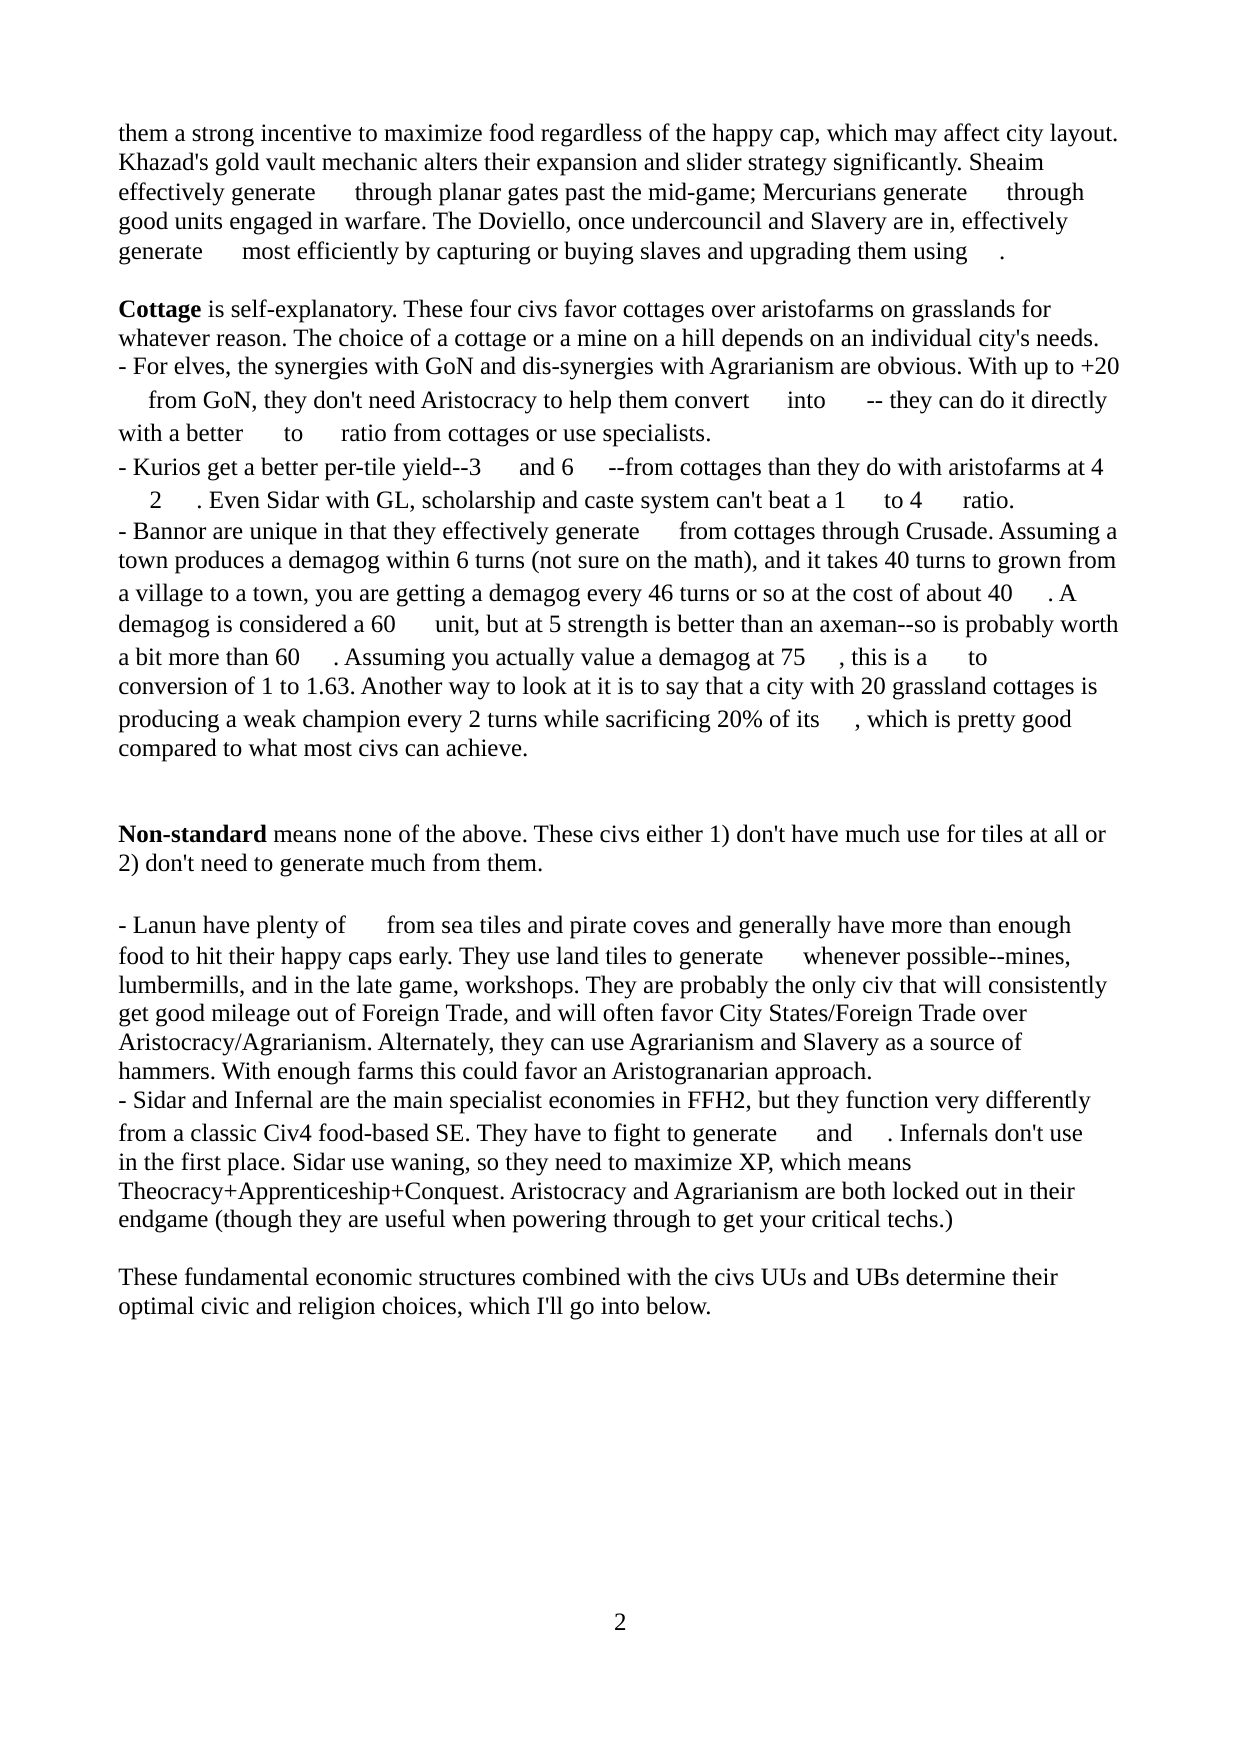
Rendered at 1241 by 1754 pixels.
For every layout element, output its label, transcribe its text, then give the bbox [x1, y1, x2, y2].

text Non-standard means none of the above. These civs either 1) don't have much use for tiles at all or 2) don't need to generate much from them. - Lanun have plenty of from sea tiles and pirate coves and generally have more than enough food to hit their happy caps early. They use land tiles to generate whenever possible--mines, lumbermills, and in the late game, workshops. They are probably the only civ that will consistently get good mileage out of Foreign Trade, and will often favor City States/Foreign Trade over Aristocracy/Agrarianism. Alternately, they can use Agrarianism and Slavery as a source of hammers. With enough farms this could favor an Aristogranarian approach. - Sidar and Infernal are the main specialist economies in FFH2, but they function very differently from a classic Civ4 food-based SE. They have to fight to generate and . Infernals don't use in the first place. Sidar use waning, so they need to maximize XP, which means Theocracy+Apprenticeship+Conquest. Aristocracy and Agrarianism are both locked out in their endgame (though they are useful when powering through to get your critical techs.) These fundamental economic structures combined with the civs UUs and UBs determine their optimal civic and religion choices, which I'll go into below. [118, 819, 1122, 1319]
text them a strong incentive to maximize food regardless of the happy cap, which may affect city layout. Khazad's gold vault mechanic alters their expansion and slider strategy significantly. Sheaim effectively generate through planar gates past the mid-game; Mercurians generate through good units engaged in warfare. The Doviello, once undercouncil and Slavery are in, effectively generate most efficiently by capturing or buying slaves and upgrading them using . Cottage is self-explanatory. These four civs favor cottages over aristofarms on grasslands for whatever reason. The choice of a cottage or a mine on a hill depends on an individual city's needs. - For elves, the synergies with GoN and dis-synergies with Agrarianism are obvious. With up to +20 from GoN, they don't need Aristocracy to help them convert into -- they can do it directly with a better to ratio from cottages or use specialists. - Kurios get a better per-tile yield--3 and 6 --from cottages than they do with aristofarms at 4 2 . Even Sidar with GL, scholarship and caste system can't beat a 1 to 4 ratio. - Bannor are unique in that they effectively generate from cottages through Crusade. Assuming a town produces a demagog within 6 turns (not sure on the math), and it takes 40 turns to grown from a village to a town, you are getting a demagog every 46 turns or so at the cost of about 40 . A demagog is considered a 60 unit, but at 5 strength is better than an axeman--so is probably worth a bit more than 60 . Assuming you actually value a demagog at 75 , this is a to conversion of 1 to 1.63. Another way to look at it is to say that a city with 20 grassland cottages is producing a weak champion every 2 turns while sacrificing 20% of its , which is pretty good compared to what most civs can achieve. [118, 118, 1122, 762]
